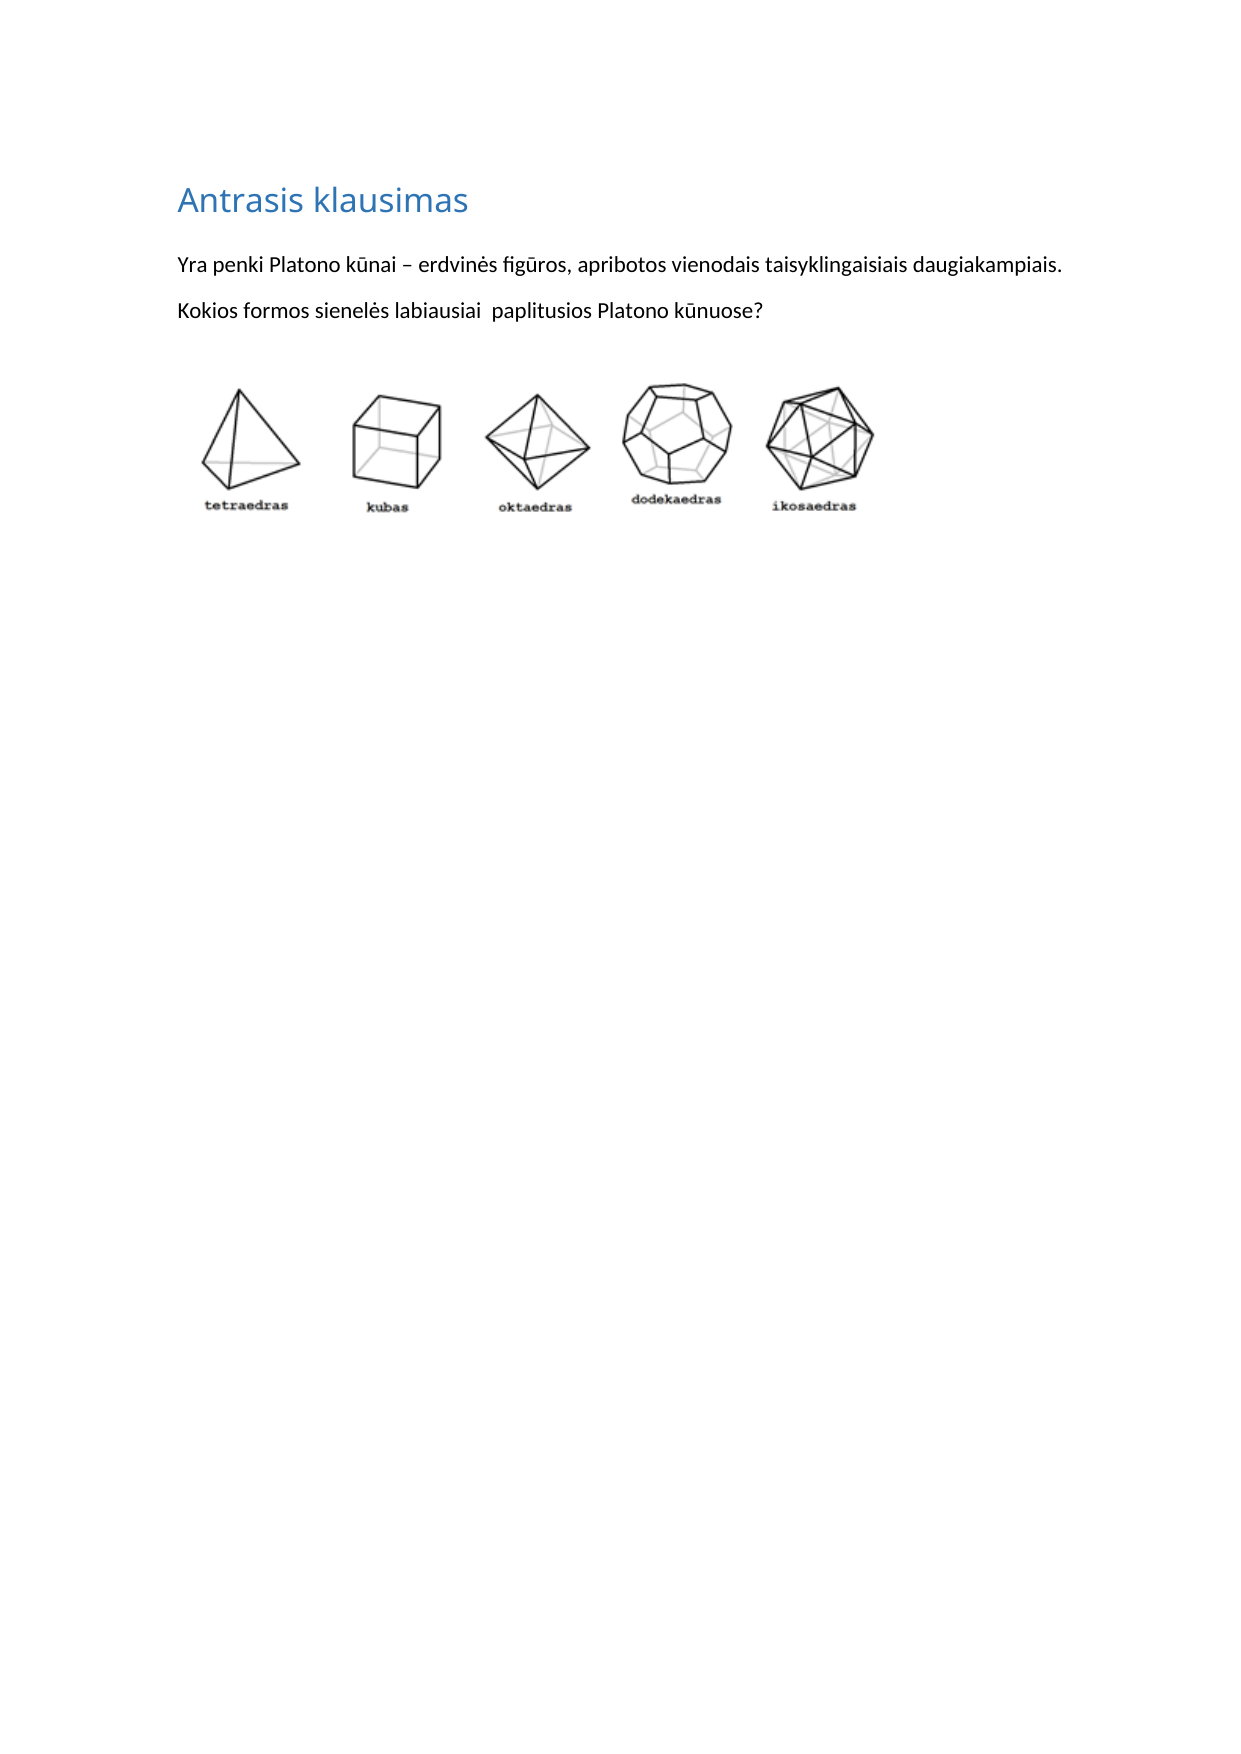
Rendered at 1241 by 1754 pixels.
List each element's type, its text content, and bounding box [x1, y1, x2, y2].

text Kokios formos sienelės labiausiai paplitusios Platono kūnuose? [177, 296, 1181, 324]
subtitle Antrasis klausimas [177, 177, 1181, 223]
text Yra penki Platono kūnai – erdvinės figūros, apribotos vienodais taisyklingaisiais daugiakampiais. [177, 250, 1181, 278]
